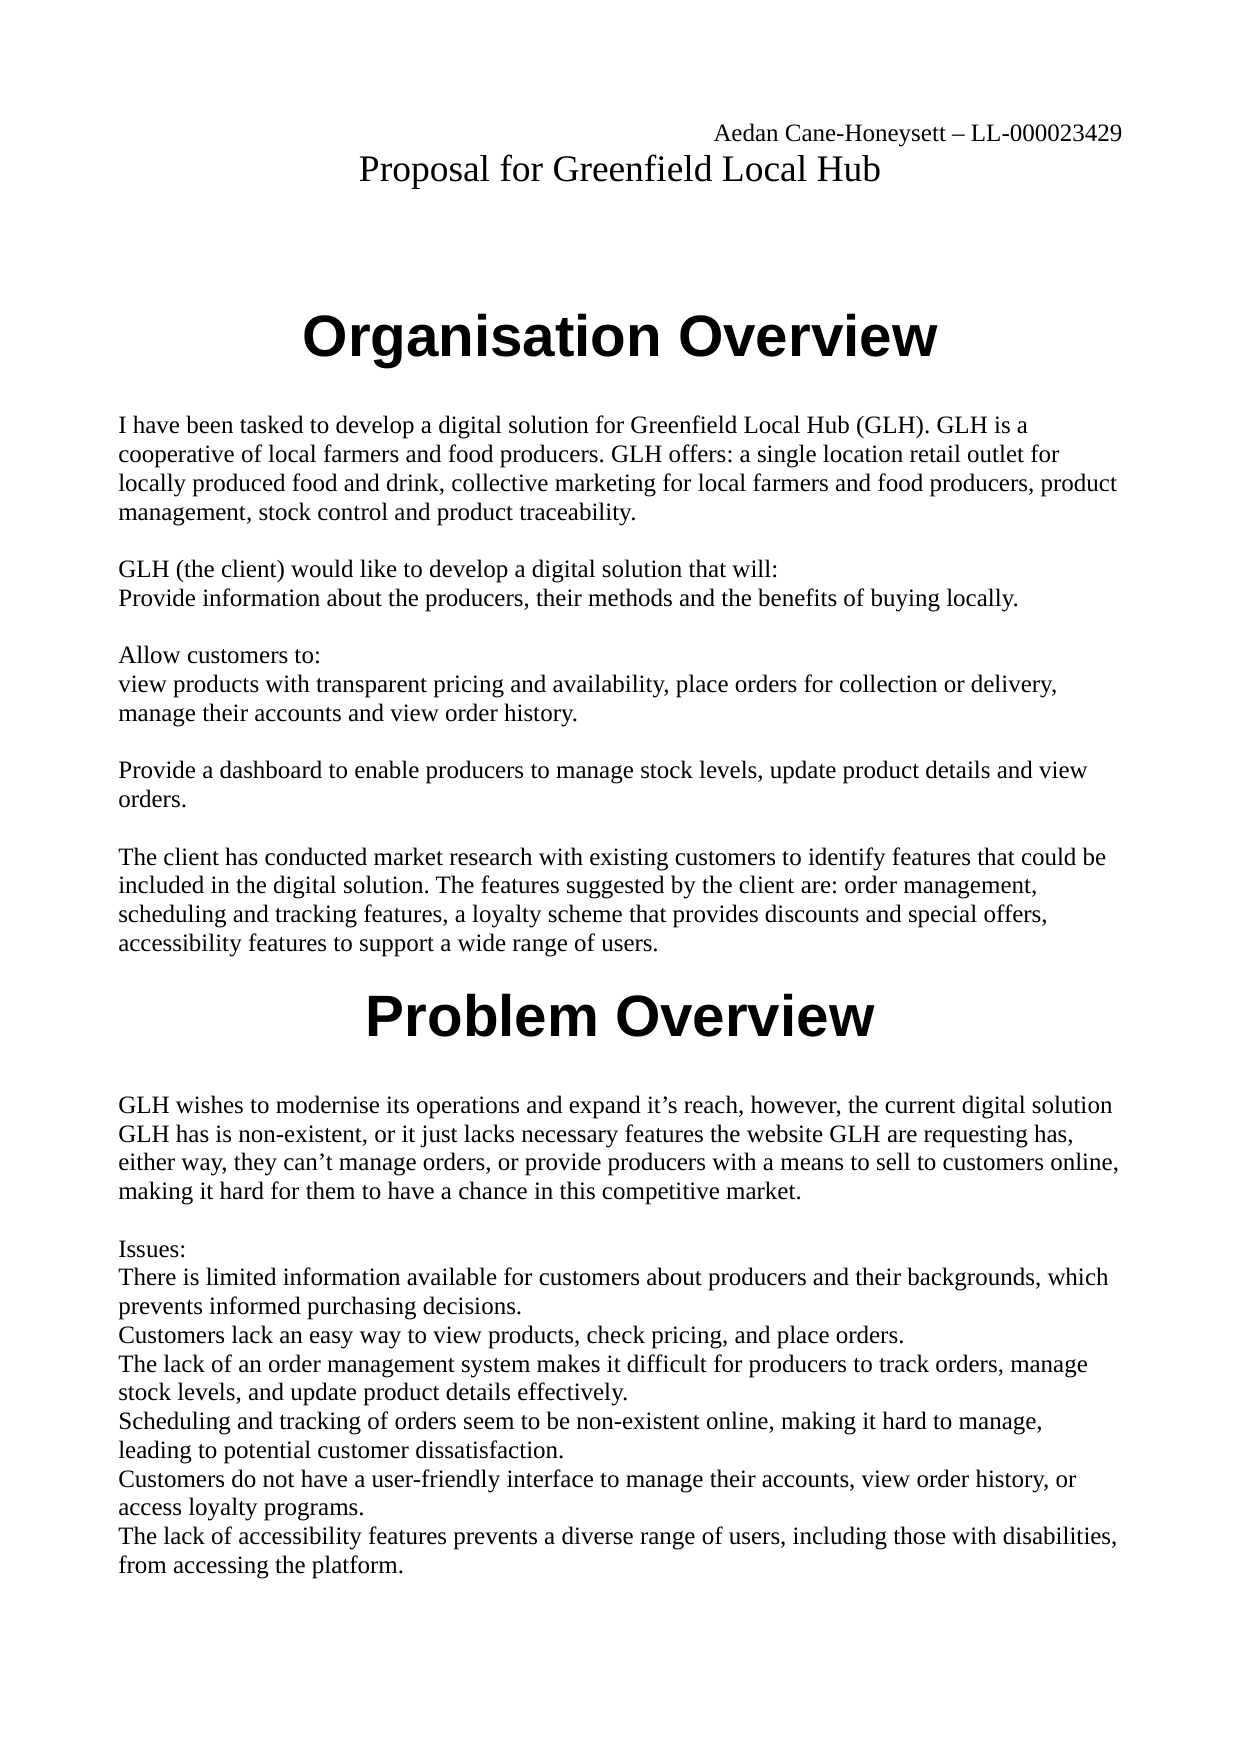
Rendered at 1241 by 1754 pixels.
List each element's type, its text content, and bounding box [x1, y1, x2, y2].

text The lack of accessibility features prevents a diverse range of users, including those with disabilities, from accessing the platform. [118, 1521, 1122, 1579]
text Scheduling and tracking of orders seem to be non-existent online, making it hard to manage, leading to potential customer dissatisfaction. [118, 1406, 1122, 1464]
text The client has conducted market research with existing customers to identify features that could be included in the digital solution. The features suggested by the client are: order management, scheduling and tracking features, a loyalty scheme that provides discounts and special offers, accessibility features to support a wide range of users. [118, 842, 1122, 957]
text Customers lack an easy way to view products, check pricing, and place orders. [118, 1320, 1122, 1349]
text Customers do not have a user-friendly interface to manage their accounts, view order history, or access loyalty programs. [118, 1464, 1122, 1521]
text Provide information about the producers, their methods and the benefits of buying locally. [118, 583, 1122, 612]
text Allow customers to: [118, 640, 1122, 669]
text I have been tasked to develop a digital solution for Greenfield Local Hub (GLH). GLH is a cooperative of local farmers and food producers. GLH offers: a single location retail outlet for locally produced food and drink, collective marketing for local farmers and food producers, product management, stock control and product traceability. [118, 410, 1122, 525]
text view products with transparent pricing and availability, place orders for collection or delivery, manage their accounts and view order history. [118, 669, 1122, 727]
text There is limited information available for customers about producers and their backgrounds, which prevents informed purchasing decisions. [118, 1262, 1122, 1320]
text The lack of an order management system makes it difficult for producers to track orders, manage stock levels, and update product details effectively. [118, 1349, 1122, 1406]
text Issues: [118, 1234, 1122, 1262]
text GLH (the client) would like to develop a digital solution that will: [118, 554, 1122, 583]
text Provide a dashboard to enable producers to manage stock levels, update product details and view orders. [118, 755, 1122, 813]
text GLH wishes to modernise its operations and expand it’s reach, however, the current digital solution GLH has is non-existent, or it just lacks necessary features the website GLH are requesting has, either way, they can’t manage orders, or provide producers with a means to sell to customers online, making it hard for them to have a chance in this competitive market. [118, 1090, 1122, 1205]
title Problem Overview [118, 982, 1122, 1049]
title Organisation Overview [118, 302, 1122, 369]
